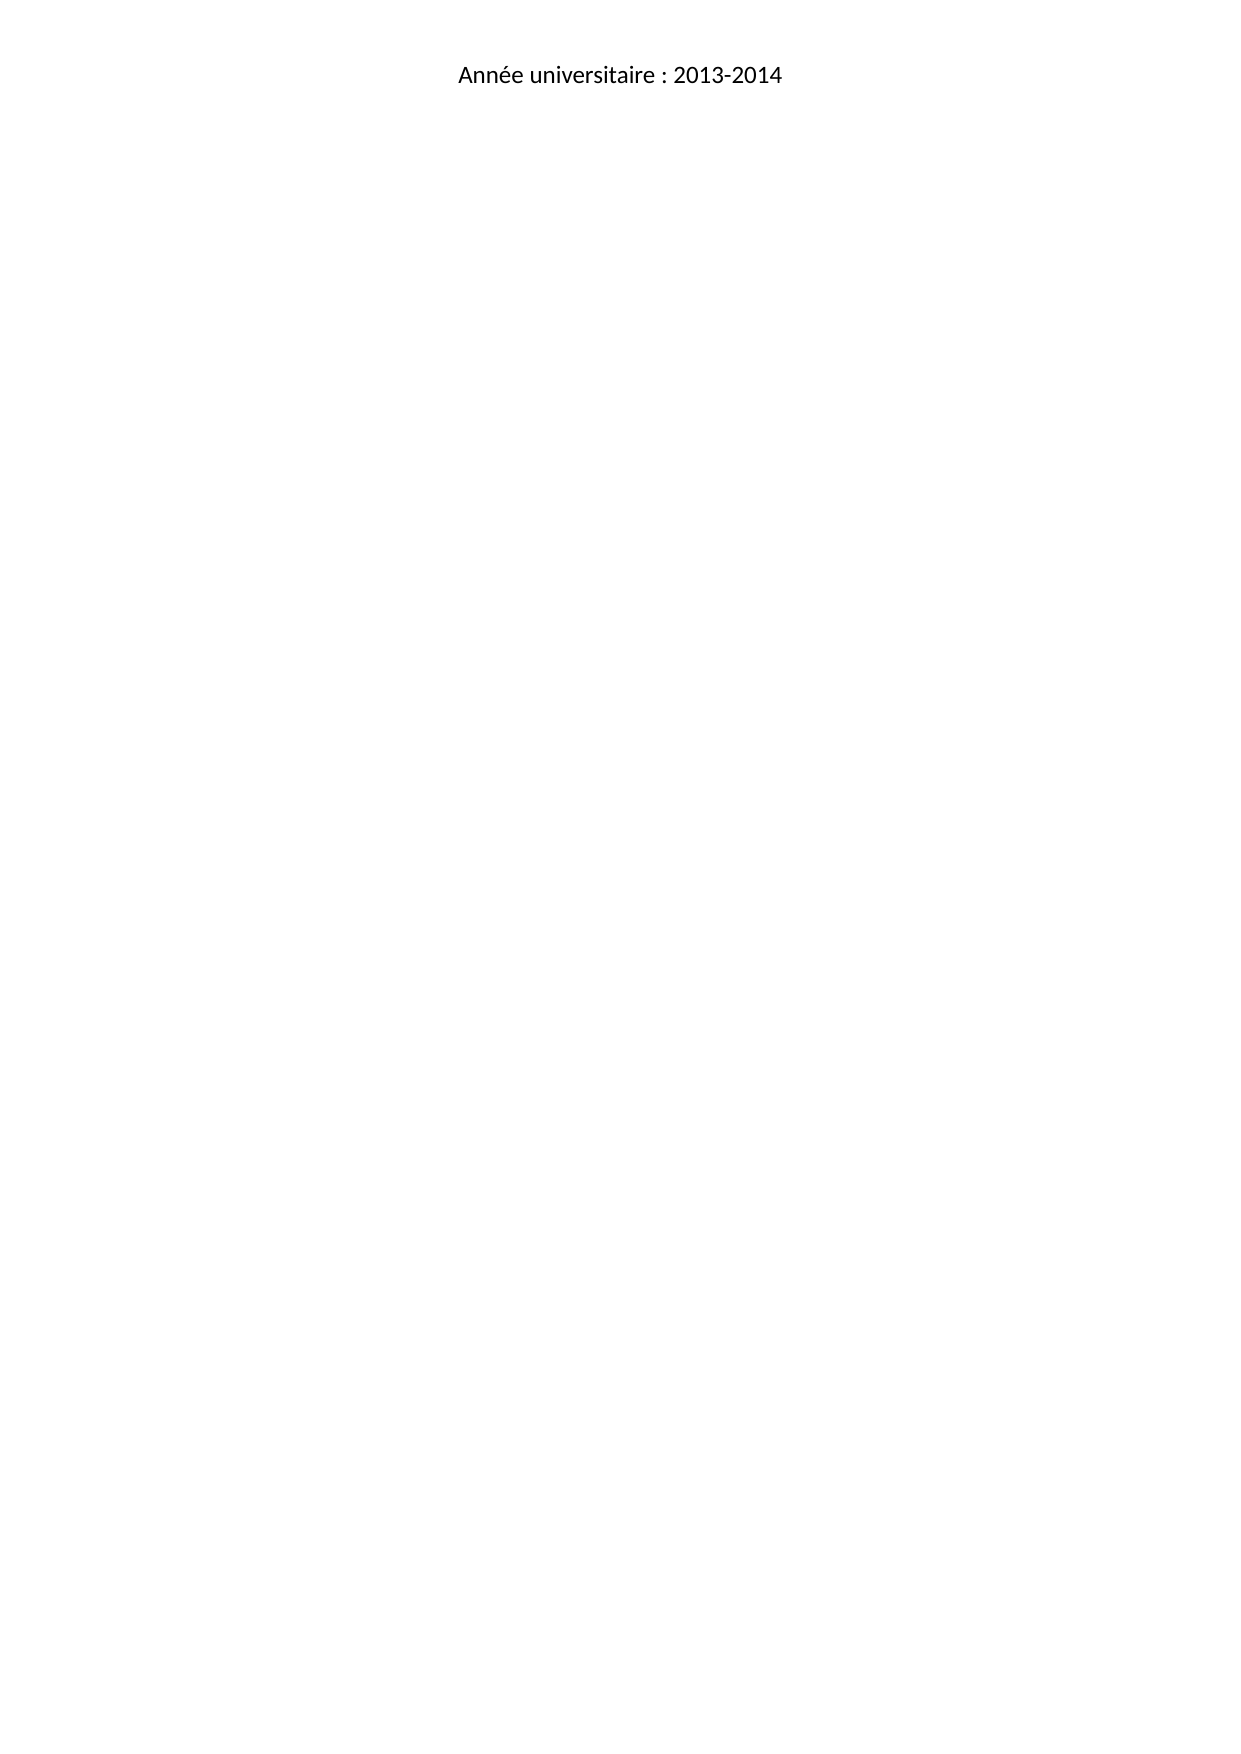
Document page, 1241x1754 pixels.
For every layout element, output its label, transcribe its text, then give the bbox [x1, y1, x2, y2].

text Année universitaire : 2013-2014 [89, 59, 1152, 89]
